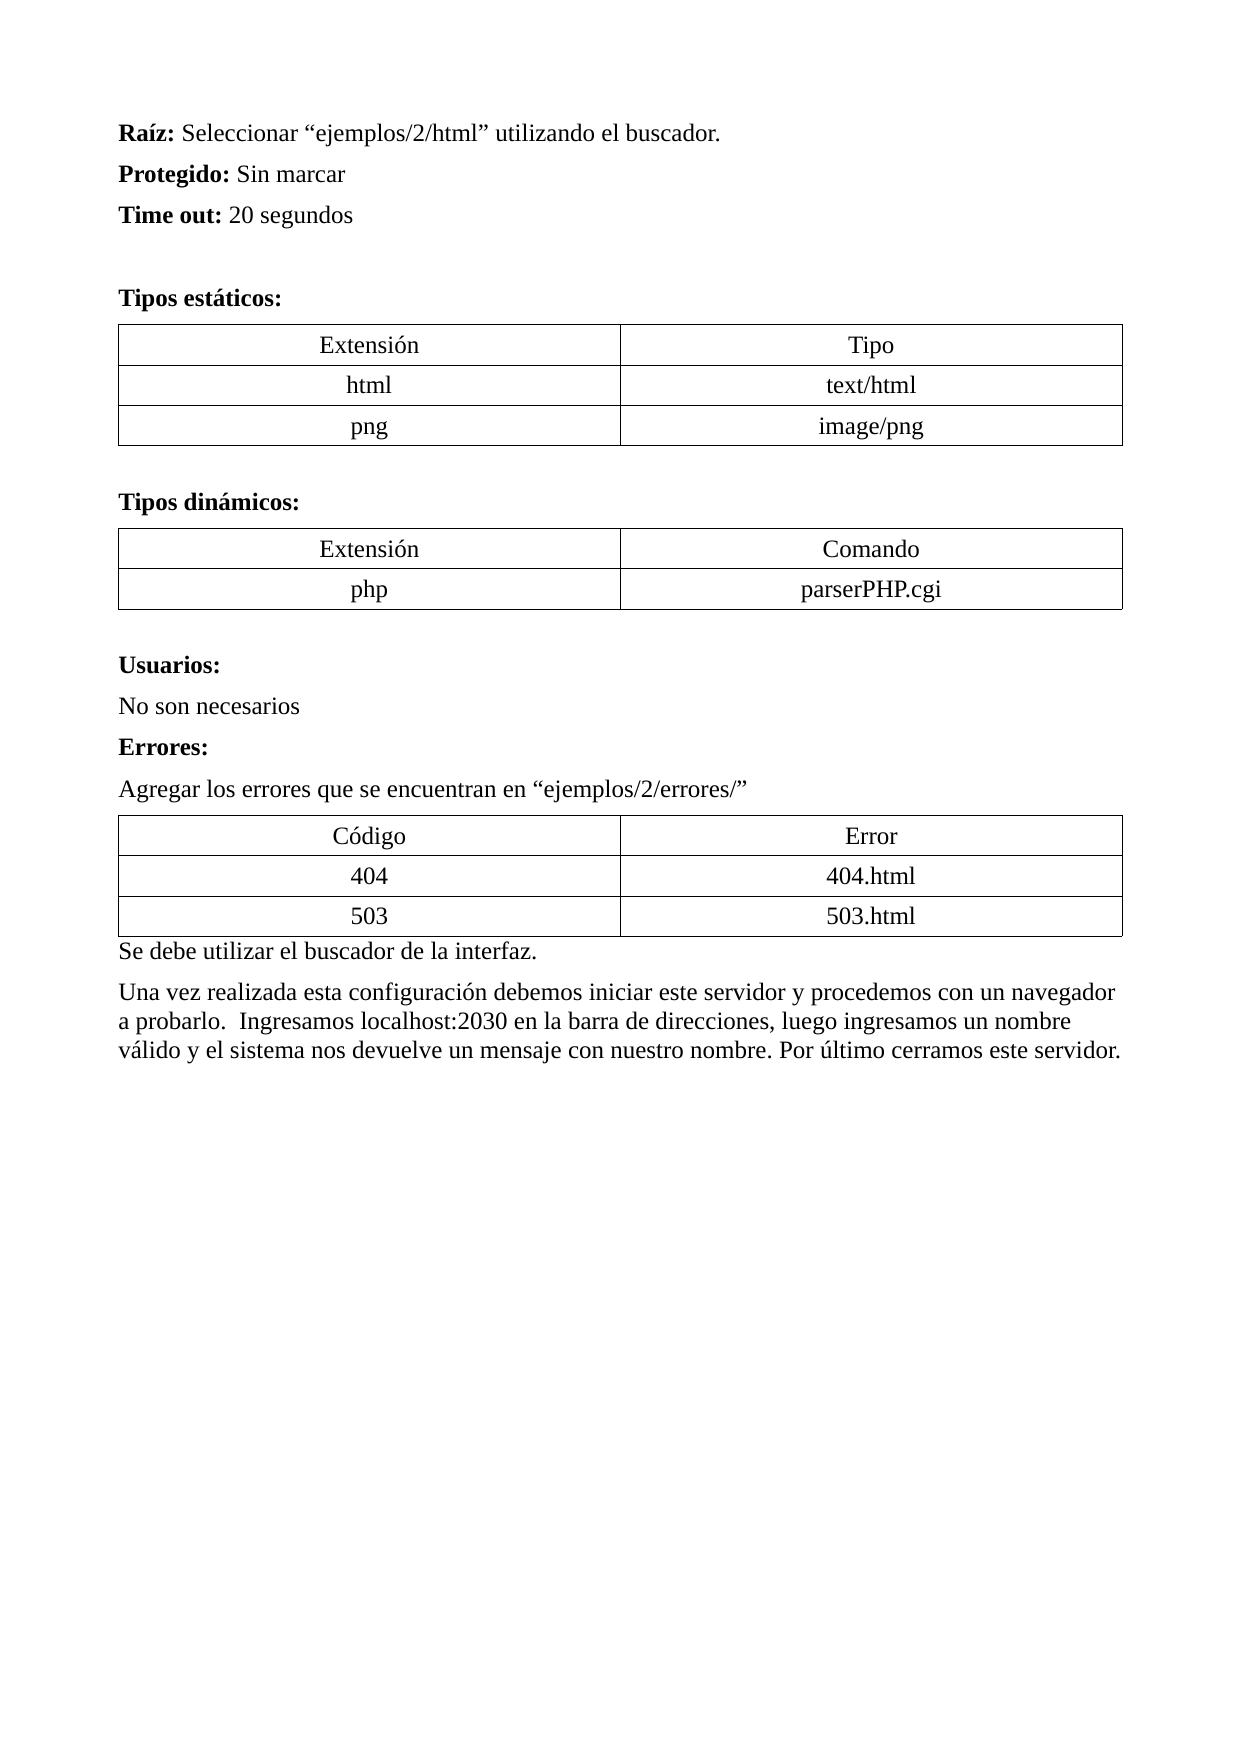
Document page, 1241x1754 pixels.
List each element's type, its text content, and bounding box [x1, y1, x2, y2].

text Usuarios: [118, 650, 1122, 679]
text Se debe utilizar el buscador de la interfaz. [118, 937, 1122, 965]
table_cell image/png [621, 406, 1122, 445]
table_cell 503.html [621, 897, 1122, 936]
table_cell parserPHP.cgi [621, 569, 1122, 608]
text Tipos estáticos: [118, 283, 1122, 312]
table_cell html [119, 366, 620, 405]
table_header Error [621, 816, 1122, 855]
text No son necesarios [118, 691, 1122, 720]
text Tipos dinámicos: [118, 487, 1122, 515]
text Protegido: Sin marcar [118, 159, 1122, 188]
table_cell 404.html [621, 856, 1122, 896]
table_header Código [119, 816, 620, 855]
table_header Extensión [119, 325, 620, 365]
table_cell php [119, 569, 620, 608]
table_header Extensión [119, 529, 620, 568]
text Raíz: Seleccionar “ejemplos/2/html” utilizando el buscador. [118, 118, 1122, 147]
table_header Tipo [621, 325, 1122, 365]
text Agregar los errores que se encuentran en “ejemplos/2/errores/” [118, 774, 1122, 802]
table_cell 404 [119, 856, 620, 896]
table_cell text/html [621, 366, 1122, 405]
text Una vez realizada esta configuración debemos iniciar este servidor y procedemos con un navegador a probarlo. Ingresamos localhost:2030 en la barra de direcciones, luego ingresamos un nombre válido y el sistema nos devuelve un mensaje con nuestro nombre. Por último cerramos este servidor. [118, 977, 1122, 1063]
table_cell png [119, 406, 620, 445]
text Errores: [118, 732, 1122, 761]
table_cell 503 [119, 897, 620, 936]
text Time out: 20 segundos [118, 201, 1122, 229]
table_header Comando [621, 529, 1122, 568]
